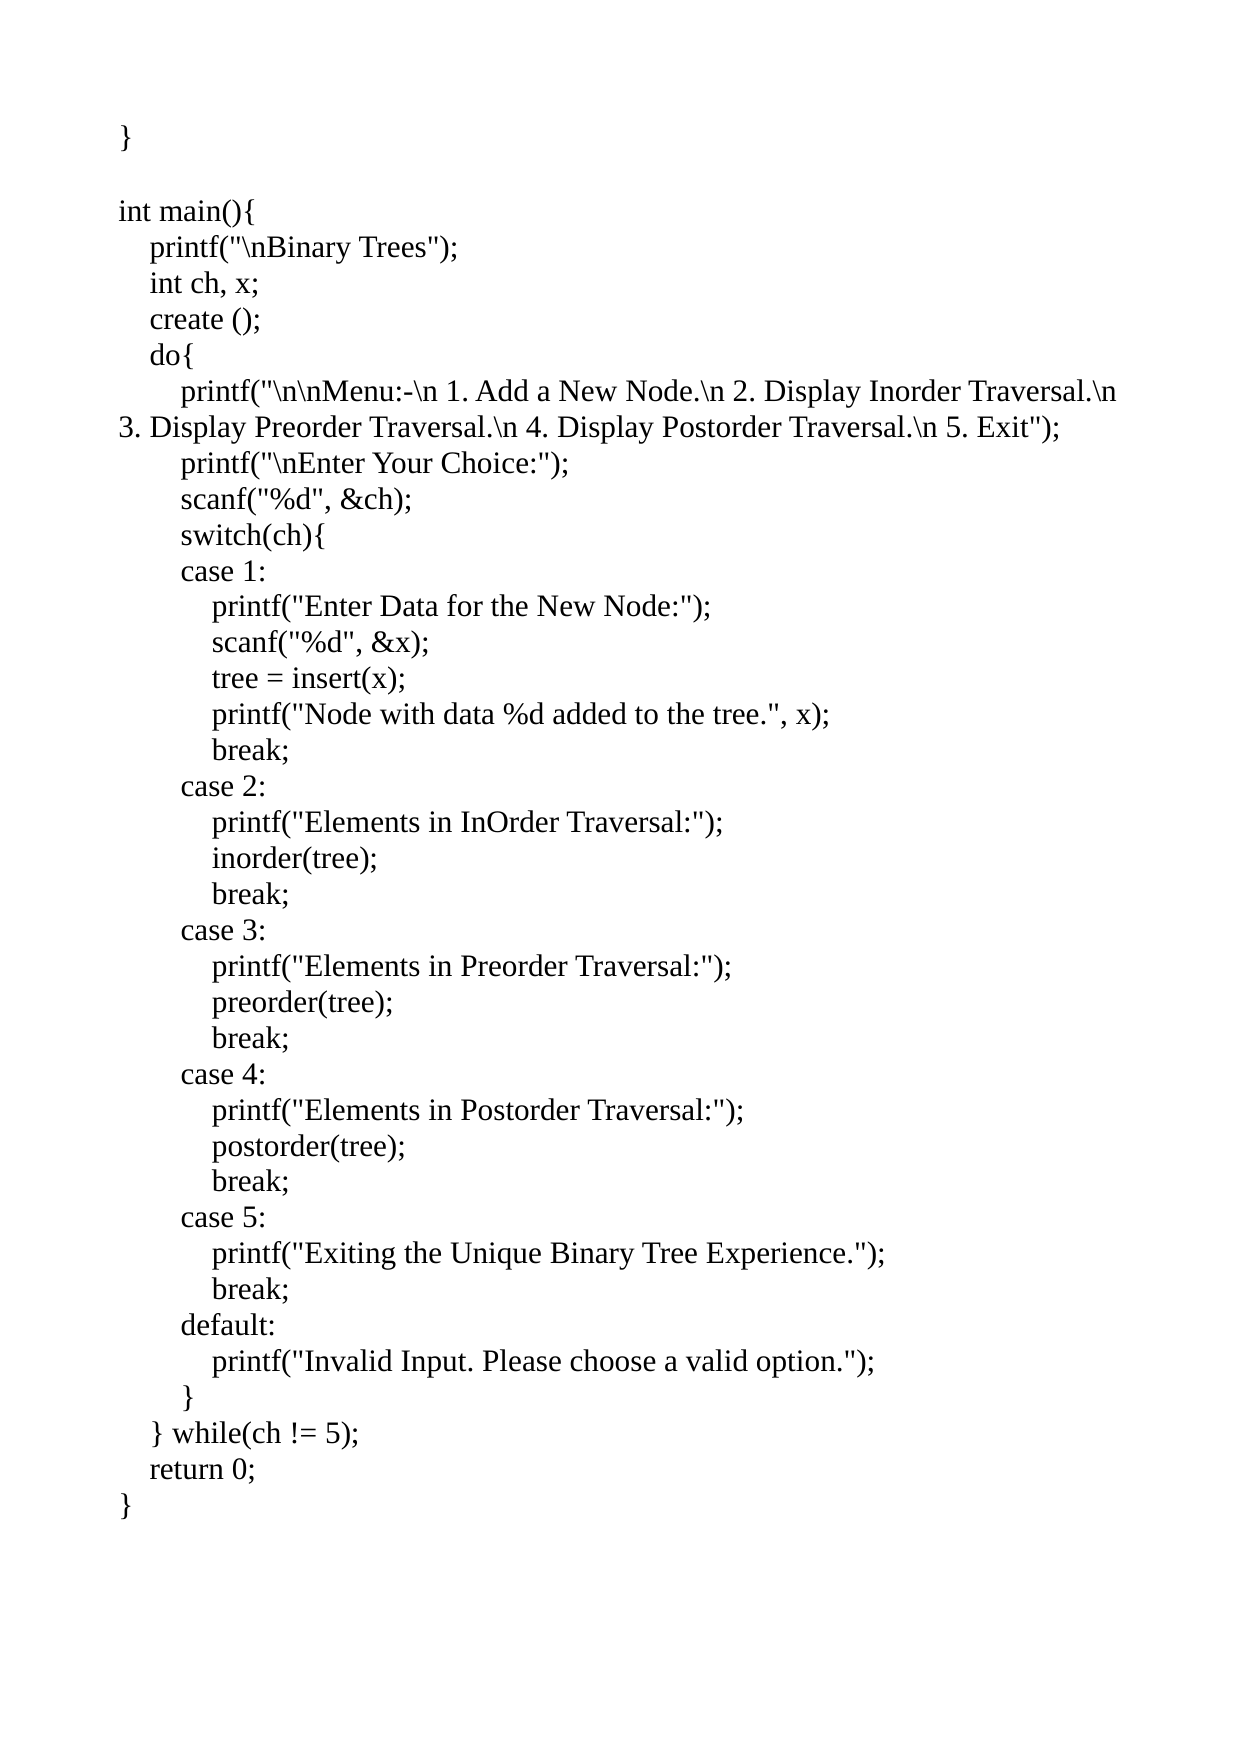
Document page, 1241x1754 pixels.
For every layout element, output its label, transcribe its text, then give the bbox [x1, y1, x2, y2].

text int ch, x; [118, 264, 1122, 300]
text printf("Elements in Preorder Traversal:"); [118, 947, 1122, 983]
text } [118, 1486, 1122, 1522]
text printf("\nEnter Your Choice:"); [118, 444, 1122, 480]
text printf("Enter Data for the New Node:"); [118, 588, 1122, 624]
text break; [118, 1163, 1122, 1199]
text preorder(tree); [118, 983, 1122, 1019]
text create (); [118, 300, 1122, 336]
text case 4: [118, 1055, 1122, 1091]
text inorder(tree); [118, 839, 1122, 875]
text scanf("%d", &x); [118, 624, 1122, 659]
text printf("Elements in Postorder Traversal:"); [118, 1091, 1122, 1127]
text break; [118, 875, 1122, 911]
text printf("\nBinary Trees"); [118, 228, 1122, 264]
text scanf("%d", &ch); [118, 480, 1122, 516]
text break; [118, 1019, 1122, 1055]
text printf("Exiting the Unique Binary Tree Experience."); [118, 1234, 1122, 1271]
text case 5: [118, 1199, 1122, 1234]
text return 0; [118, 1450, 1122, 1486]
text printf("Invalid Input. Please choose a valid option."); [118, 1342, 1122, 1378]
text printf("Node with data %d added to the tree.", x); [118, 696, 1122, 731]
text break; [118, 731, 1122, 767]
text case 1: [118, 552, 1122, 588]
text int main(){ [118, 192, 1122, 228]
text printf("Elements in InOrder Traversal:"); [118, 803, 1122, 839]
text postorder(tree); [118, 1127, 1122, 1163]
text switch(ch){ [118, 516, 1122, 552]
text } [118, 118, 1122, 154]
text case 2: [118, 767, 1122, 803]
text do{ [118, 336, 1122, 372]
text printf("\n\nMenu:-\n 1. Add a New Node.\n 2. Display Inorder Traversal.\n 3. Display Preorder Traversal.\n 4. Display Postorder Traversal.\n 5. Exit"); [118, 372, 1122, 444]
text } while(ch != 5); [118, 1414, 1122, 1450]
text break; [118, 1271, 1122, 1306]
text } [118, 1378, 1122, 1414]
text tree = insert(x); [118, 659, 1122, 696]
text default: [118, 1306, 1122, 1342]
text case 3: [118, 911, 1122, 947]
